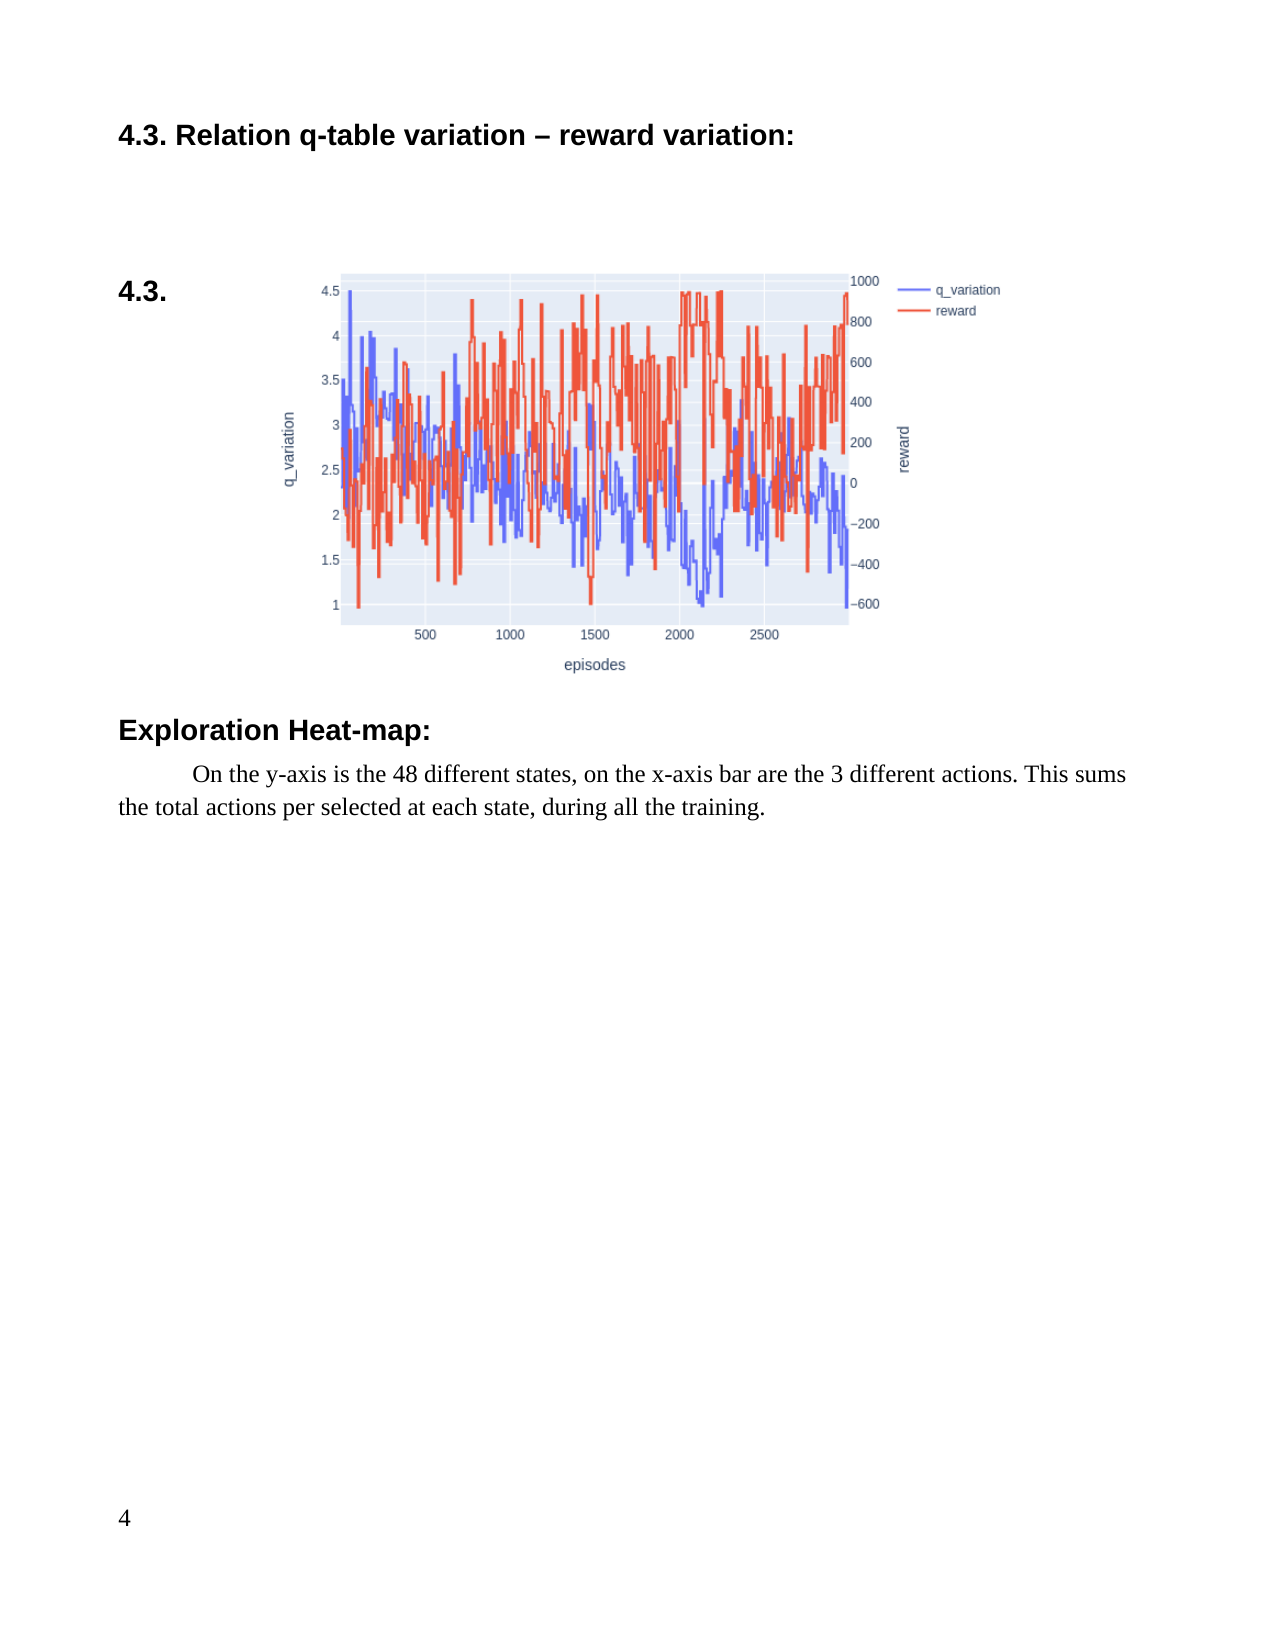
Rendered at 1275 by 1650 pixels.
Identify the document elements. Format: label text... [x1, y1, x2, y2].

picture [253, 164, 1022, 713]
text On the y-axis is the 48 different states, on the x-axis bar are the 3 different actions. This sums the total actions per selected at each state, during all the training. [118, 759, 1157, 821]
subtitle 4.3. Exploration Heat-map: [118, 274, 1157, 747]
subtitle 4.3. Relation q-table variation – reward variation: [118, 118, 1157, 152]
